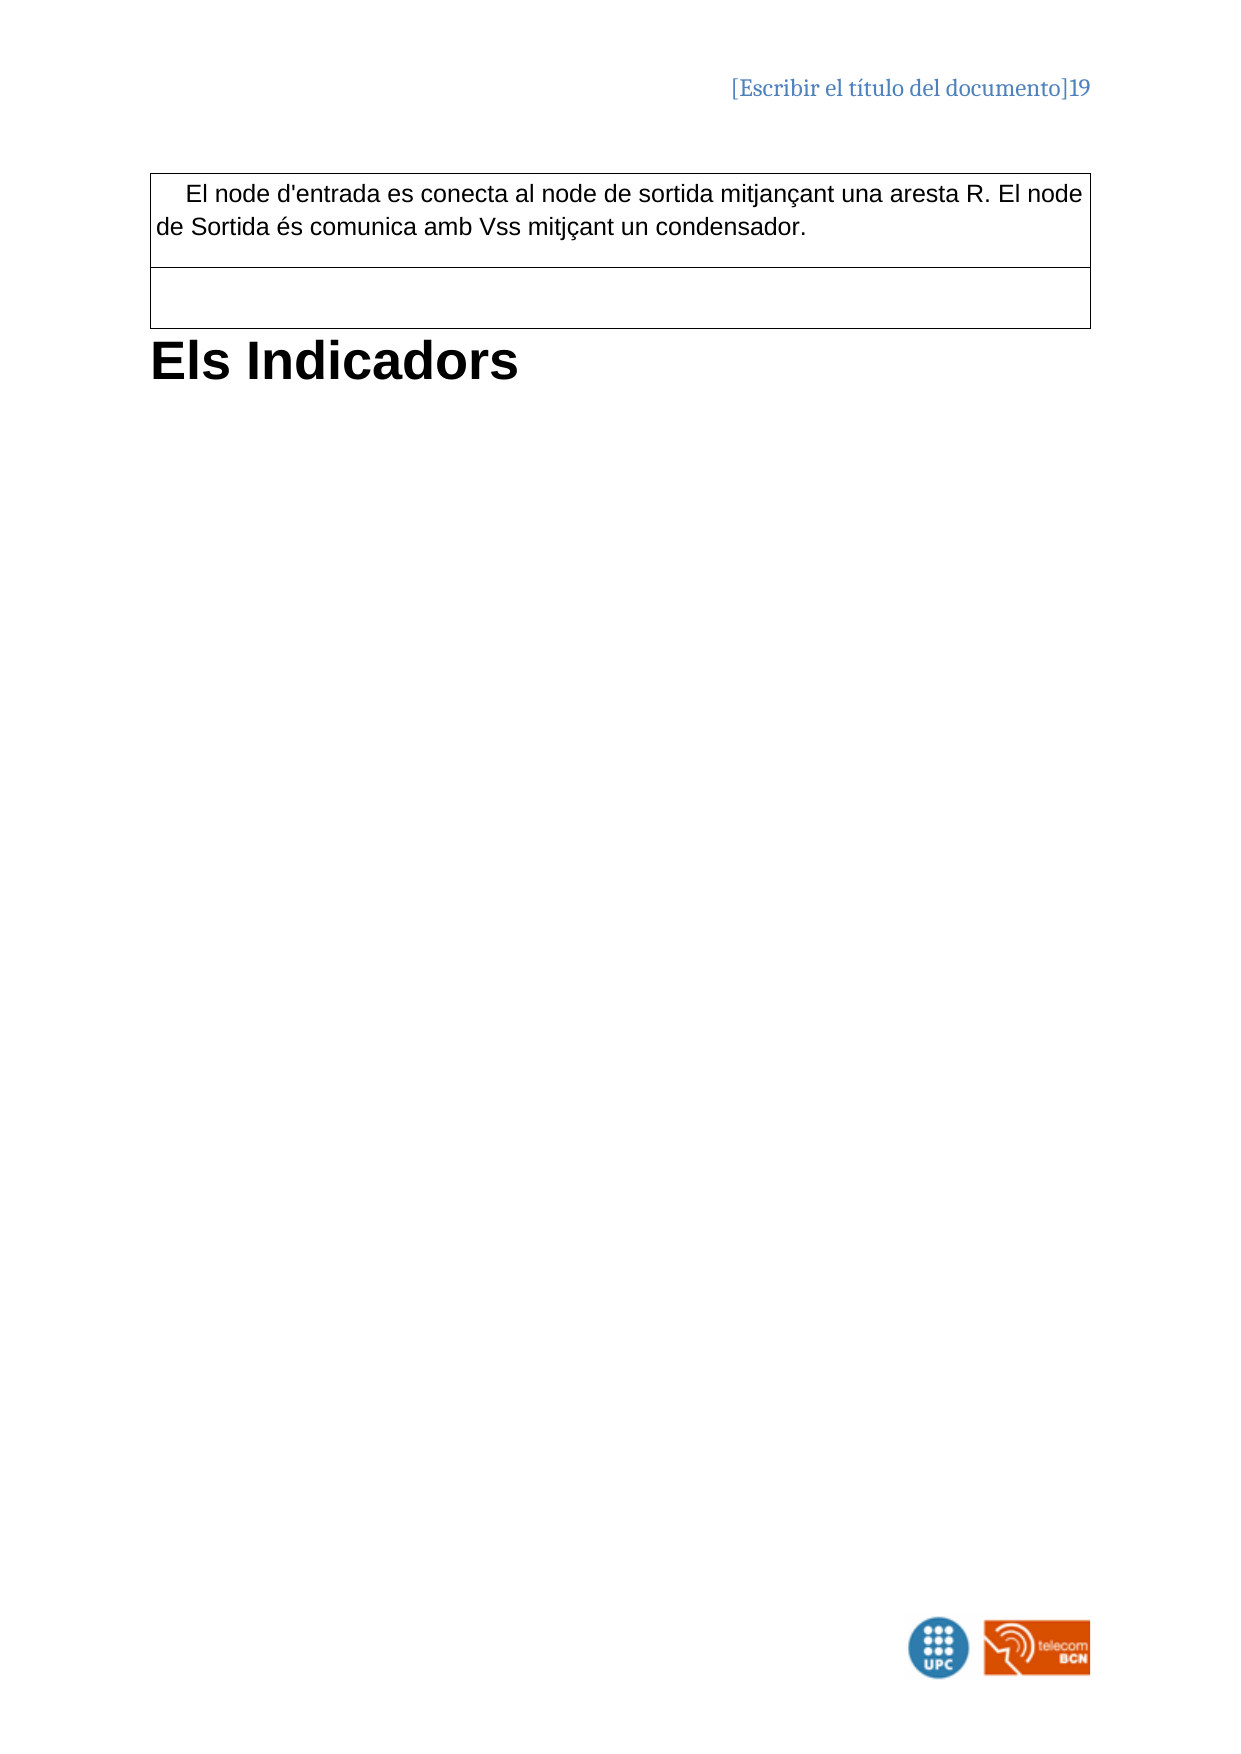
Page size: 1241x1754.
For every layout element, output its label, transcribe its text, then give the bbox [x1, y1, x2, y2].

table_cell El node d'entrada es conecta al node de sortida mitjançant una aresta R. El node de Sortida és comunica amb Vss mitjçant un condensador. [151, 174, 1090, 267]
table_cell [151, 268, 1090, 328]
picture [904, 1614, 1091, 1681]
subtitle Els Indicadors [150, 329, 1090, 391]
